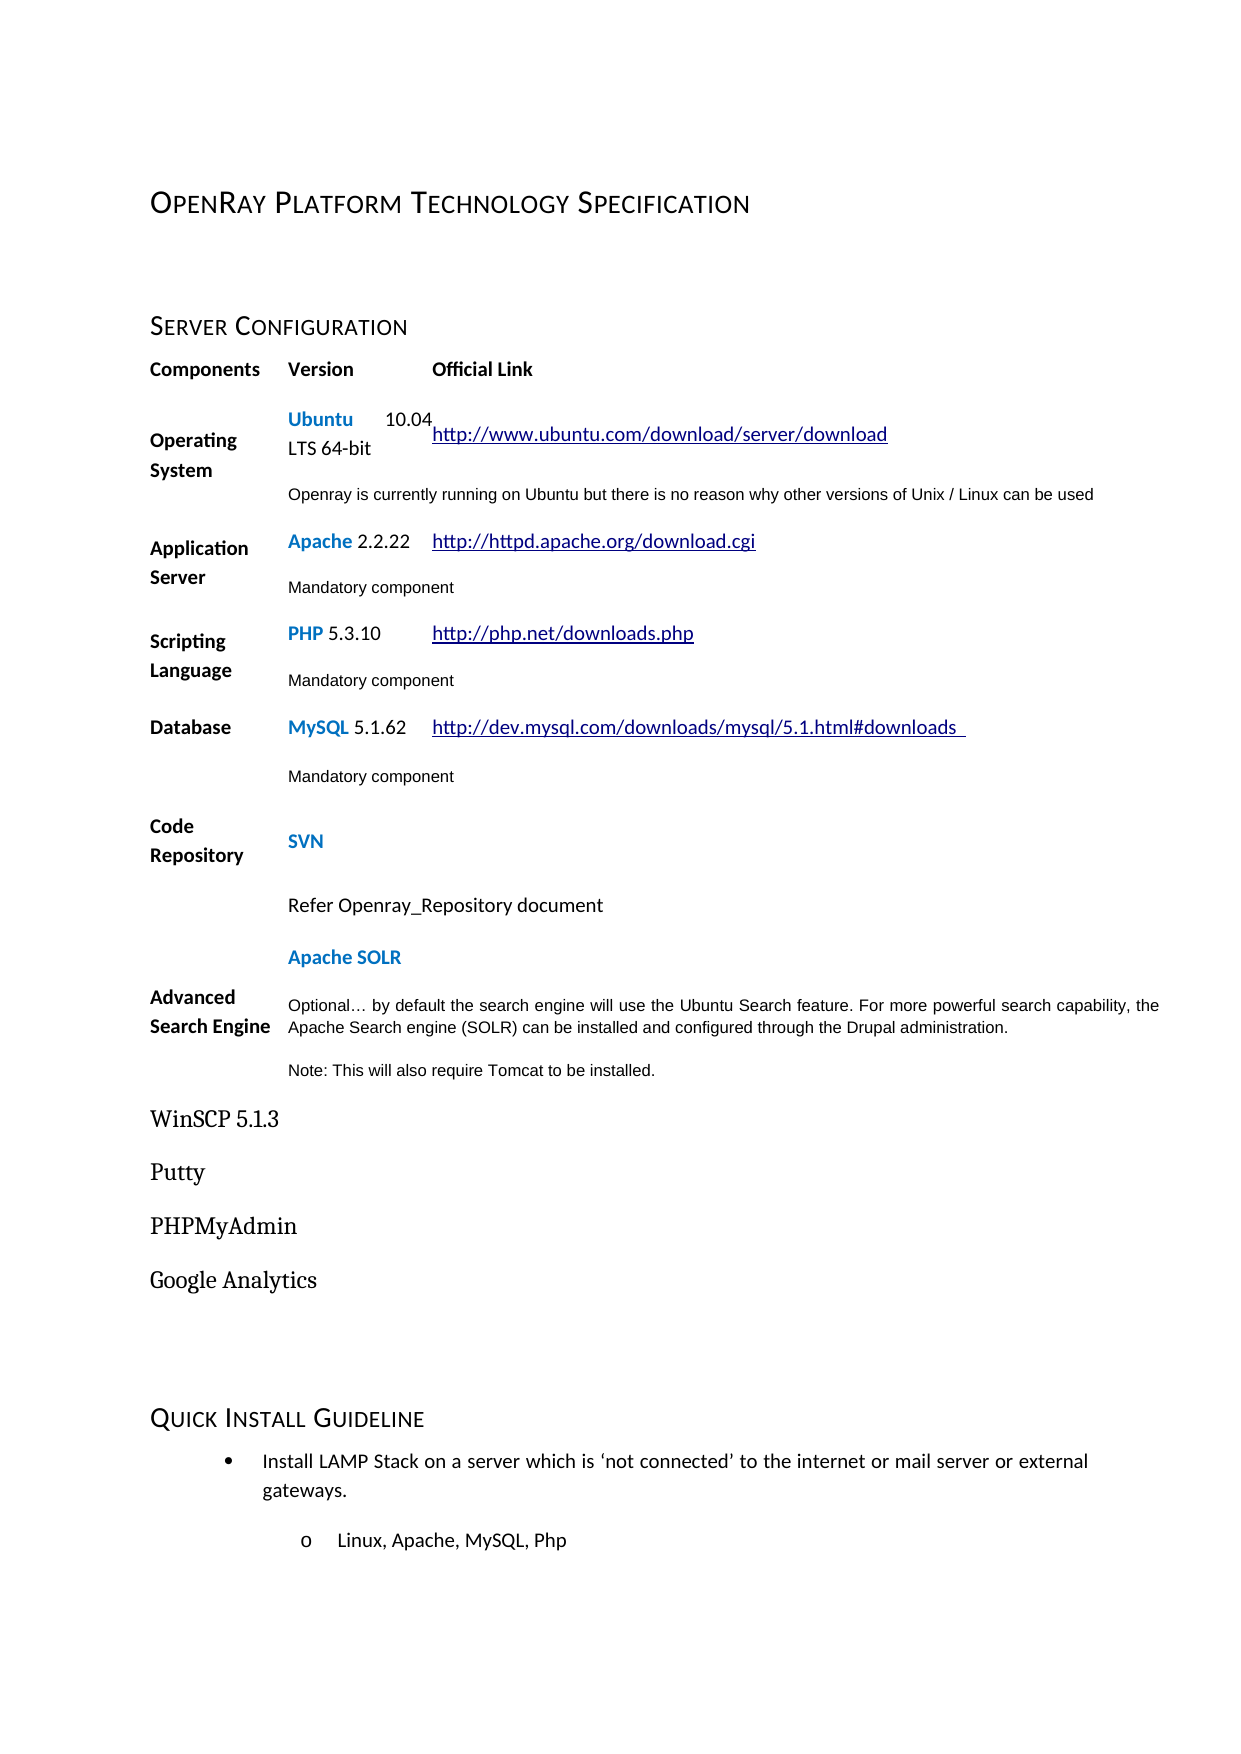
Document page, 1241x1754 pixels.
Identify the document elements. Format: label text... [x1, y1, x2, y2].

table_cell Mandatory component [288, 578, 1160, 621]
table_cell Operating System [150, 406, 288, 528]
table_cell http://httpd.apache.org/download.cgi [432, 528, 1160, 578]
table_cell [432, 814, 1160, 892]
table_header Official Link [432, 356, 1160, 406]
list Putty [150, 1158, 1090, 1187]
table_cell http://dev.mysql.com/downloads/mysql/5.1.html#downloads [432, 714, 1160, 764]
table_cell http://php.net/downloads.php [432, 621, 1160, 670]
table_cell PHP 5.3.10 [288, 621, 432, 670]
table_header Components [150, 356, 288, 406]
table_cell Apache SOLR [288, 942, 432, 996]
list Install LAMP Stack on a server which is ‘not connected’ to the internet or mail server or external gateways. [225, 1448, 1090, 1503]
table_cell [432, 942, 1160, 996]
list Google Analytics [150, 1266, 1090, 1295]
table_cell [150, 764, 288, 813]
table_cell Apache 2.2.22 [288, 528, 432, 578]
table_cell Ubuntu 10.04 LTS 64-bit [288, 406, 432, 485]
table_cell Advanced Search Engine [150, 942, 288, 1104]
subtitle Quick Install Guideline [150, 1399, 1090, 1434]
table_cell Openray is currently running on Ubuntu but there is no reason why other versions of Unix / Linux can be used [288, 485, 1160, 528]
table_cell Mandatory component [288, 764, 1160, 813]
table_cell Mandatory component [288, 670, 1160, 714]
subtitle Server Configuration [150, 307, 1090, 343]
table_cell Refer Openray_Repository document [288, 893, 1160, 942]
table_header Version [288, 356, 432, 406]
table_cell [150, 893, 288, 942]
table_cell Code Repository [150, 814, 288, 892]
subtitle OpenRay Platform Technology Specification [150, 181, 1090, 222]
table_cell Database [150, 714, 288, 764]
table_cell Scripting Language [150, 621, 288, 714]
table_cell Optional… by default the search engine will use the Ubuntu Search feature. For more powerful search capability, the Apache Search engine (SOLR) can be installed and configured through the Drupal administration. Note: This will also require Tomcat to be installed. [288, 996, 1160, 1104]
list Linux, Apache, MySQL, Php [300, 1527, 1090, 1554]
list WinSCP 5.1.3 [150, 1104, 1090, 1133]
list PHPMyAdmin [150, 1212, 1090, 1241]
table_cell MySQL 5.1.62 [288, 714, 432, 764]
table_cell Application Server [150, 528, 288, 621]
table_cell http://www.ubuntu.com/download/server/download [432, 406, 1160, 485]
table_cell SVN [288, 814, 432, 892]
